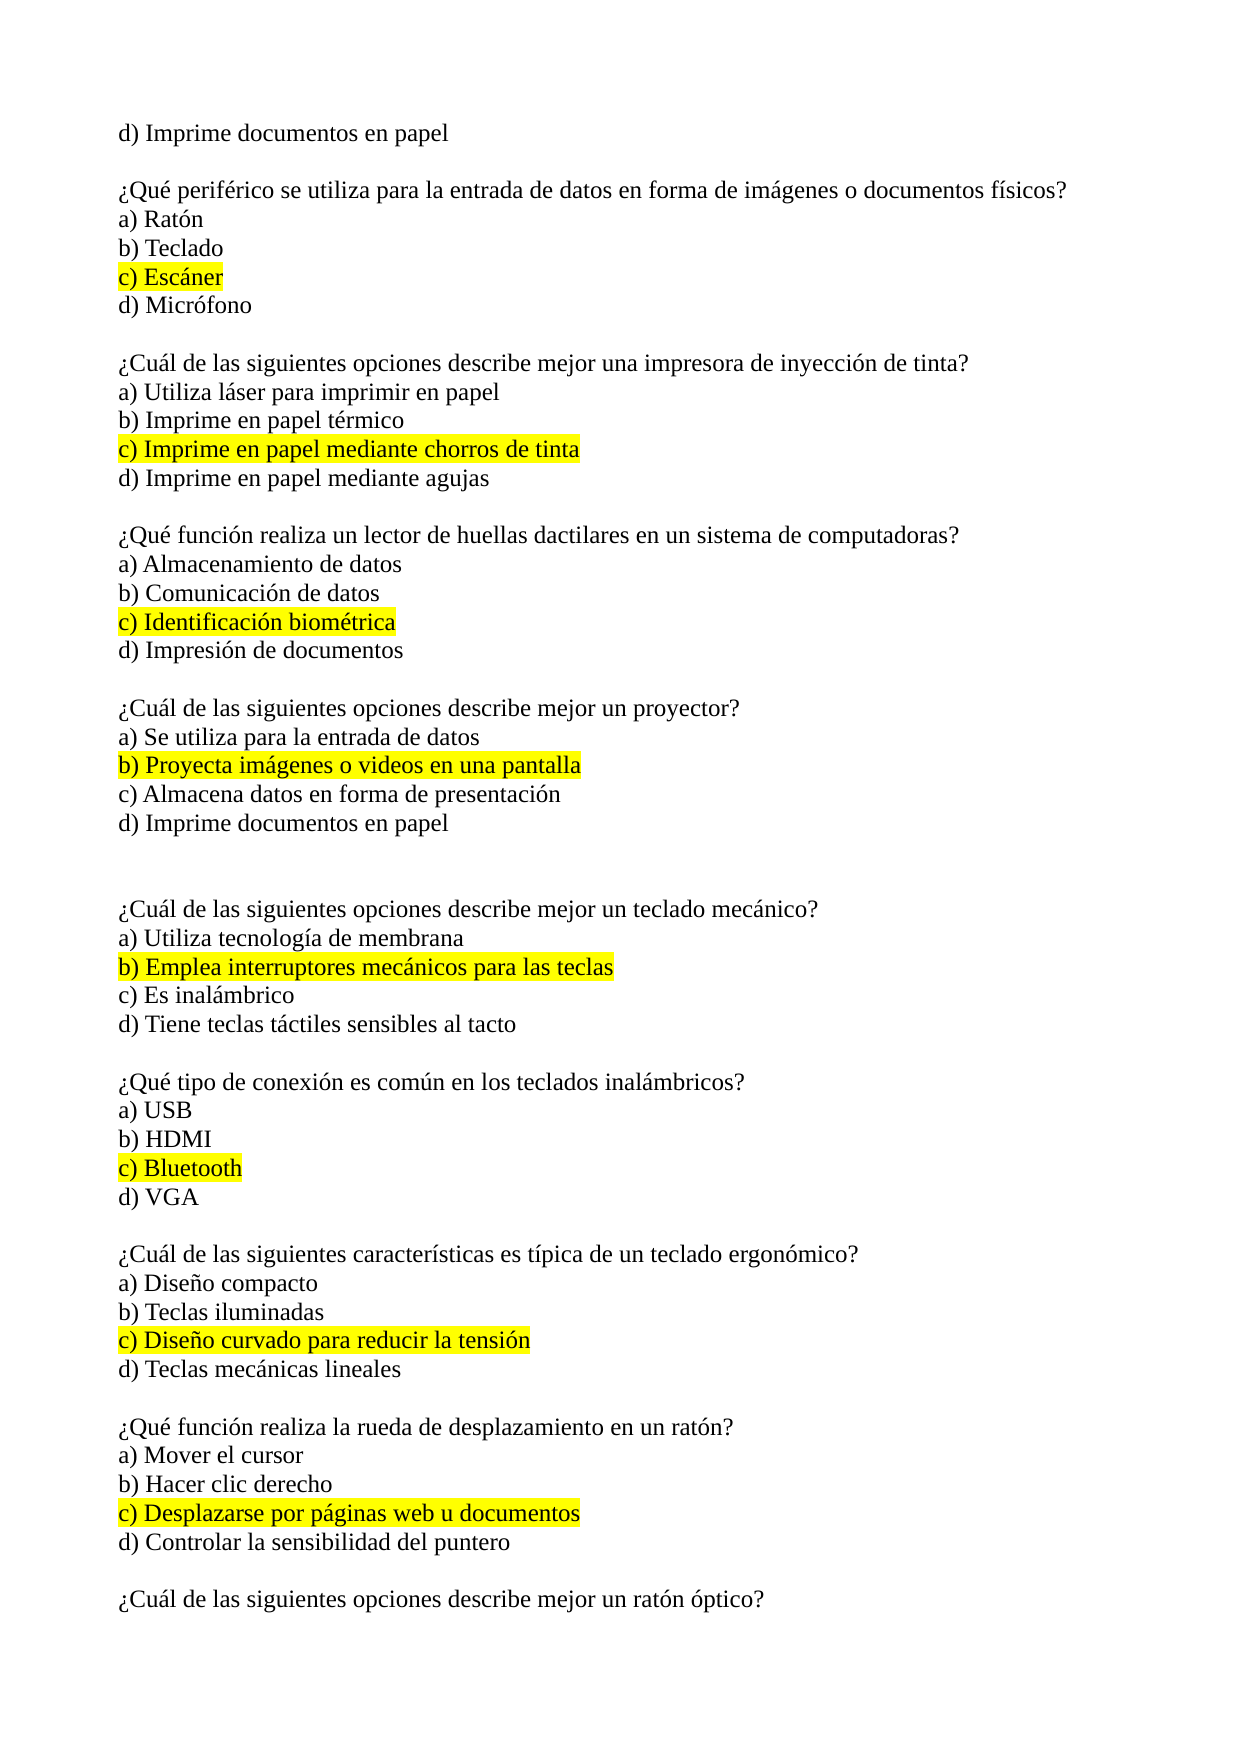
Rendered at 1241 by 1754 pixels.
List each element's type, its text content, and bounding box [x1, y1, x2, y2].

text b) Proyecta imágenes o videos en una pantalla [118, 751, 1122, 779]
text d) Controlar la sensibilidad del puntero [118, 1527, 1122, 1556]
text b) Hacer clic derecho [118, 1469, 1122, 1498]
text a) Se utiliza para la entrada de datos [118, 722, 1122, 751]
text b) Teclas iluminadas [118, 1297, 1122, 1326]
text c) Es inalámbrico [118, 981, 1122, 1009]
text ¿Qué función realiza un lector de huellas dactilares en un sistema de computadoras? [118, 521, 1122, 549]
text c) Desplazarse por páginas web u documentos [118, 1498, 1122, 1527]
text c) Bluetooth [118, 1153, 1122, 1182]
text b) Teclado [118, 233, 1122, 262]
text d) Teclas mecánicas lineales [118, 1354, 1122, 1383]
text b) HDMI [118, 1124, 1122, 1153]
text c) Diseño curvado para reducir la tensión [118, 1326, 1122, 1354]
text a) USB [118, 1096, 1122, 1124]
text ¿Qué tipo de conexión es común en los teclados inalámbricos? [118, 1067, 1122, 1096]
text ¿Cuál de las siguientes opciones describe mejor un teclado mecánico? [118, 894, 1122, 923]
text ¿Cuál de las siguientes opciones describe mejor un ratón óptico? [118, 1584, 1122, 1613]
text c) Escáner [118, 262, 1122, 291]
text a) Almacenamiento de datos [118, 549, 1122, 578]
text ¿Qué función realiza la rueda de desplazamiento en un ratón? [118, 1412, 1122, 1441]
text d) VGA [118, 1182, 1122, 1211]
text a) Ratón [118, 204, 1122, 233]
text a) Utiliza láser para imprimir en papel [118, 377, 1122, 406]
text a) Mover el cursor [118, 1441, 1122, 1469]
text d) Micrófono [118, 291, 1122, 319]
text d) Imprime documentos en papel [118, 808, 1122, 837]
text d) Tiene teclas táctiles sensibles al tacto [118, 1009, 1122, 1038]
text ¿Qué periférico se utiliza para la entrada de datos en forma de imágenes o documentos físicos? [118, 176, 1122, 204]
text c) Almacena datos en forma de presentación [118, 779, 1122, 808]
text ¿Cuál de las siguientes opciones describe mejor una impresora de inyección de tinta? [118, 348, 1122, 377]
text b) Comunicación de datos [118, 578, 1122, 607]
text c) Imprime en papel mediante chorros de tinta [118, 434, 1122, 463]
text a) Diseño compacto [118, 1268, 1122, 1297]
text d) Imprime en papel mediante agujas [118, 463, 1122, 492]
text ¿Cuál de las siguientes opciones describe mejor un proyector? [118, 693, 1122, 722]
text d) Imprime documentos en papel [118, 118, 1122, 147]
text b) Imprime en papel térmico [118, 406, 1122, 434]
text ¿Cuál de las siguientes características es típica de un teclado ergonómico? [118, 1239, 1122, 1268]
text c) Identificación biométrica [118, 607, 1122, 636]
text d) Impresión de documentos [118, 636, 1122, 664]
text b) Emplea interruptores mecánicos para las teclas [118, 952, 1122, 981]
text a) Utiliza tecnología de membrana [118, 923, 1122, 952]
